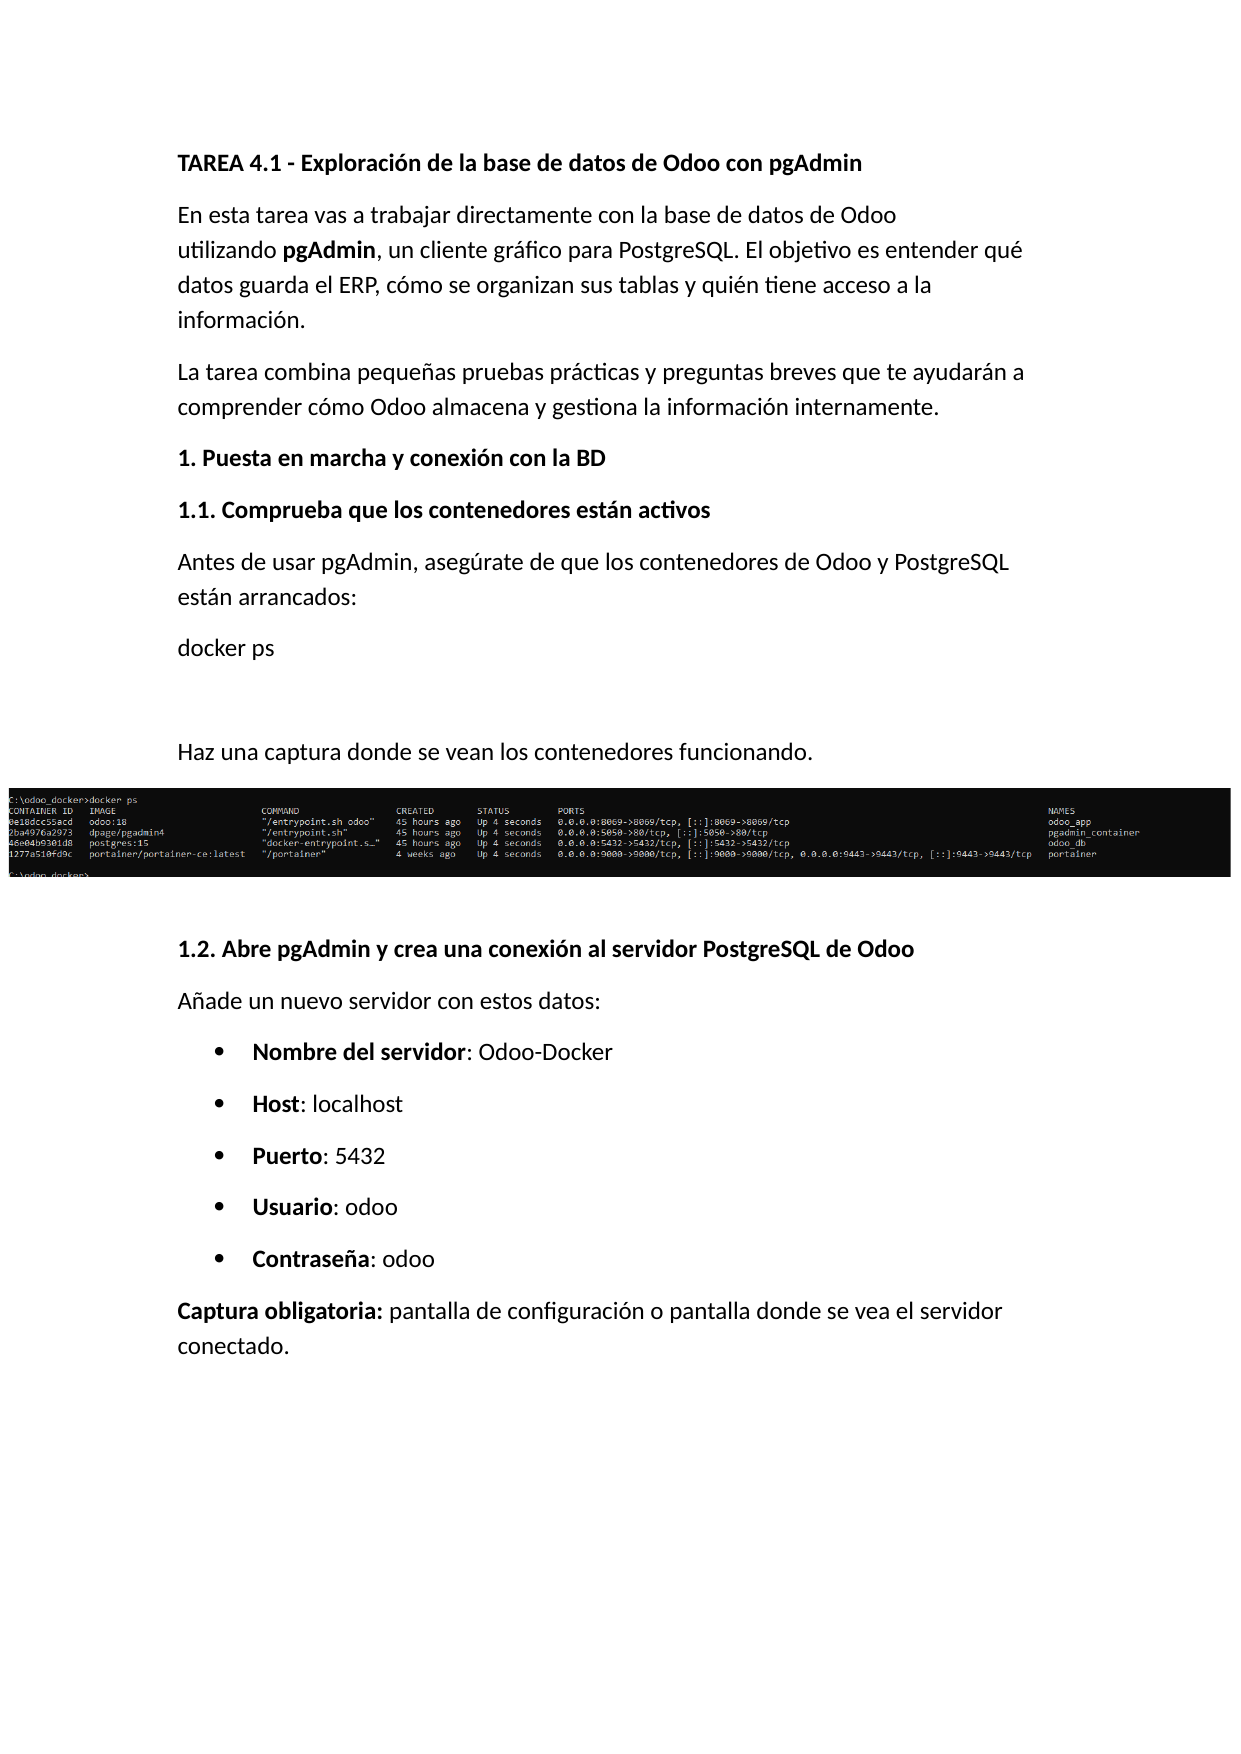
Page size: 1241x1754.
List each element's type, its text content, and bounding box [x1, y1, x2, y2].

list Host: localhost [215, 1088, 1063, 1119]
text 1. Puesta en marcha y conexión con la BD [177, 443, 1063, 473]
text Captura obligatoria: pantalla de configuración o pantalla donde se vea el servidor conectado. [177, 1295, 1063, 1360]
list Puerto: 5432 [215, 1140, 1063, 1170]
list Contraseña: odoo [215, 1243, 1063, 1274]
text Haz una captura donde se vean los contenedores funcionando. [177, 736, 1063, 766]
text 1.2. Abre pgAdmin y crea una conexión al servidor PostgreSQL de Odoo [177, 933, 1063, 964]
text 1.1. Comprueba que los contenedores están activos [177, 494, 1063, 525]
text Antes de usar pgAdmin, asegúrate de que los contenedores de Odoo y PostgreSQL están arrancados: [177, 546, 1063, 611]
text docker ps [177, 633, 1063, 663]
text Añade un nuevo servidor con estos datos: [177, 985, 1063, 1015]
text La tarea combina pequeñas pruebas prácticas y preguntas breves que te ayudarán a comprender cómo Odoo almacena y gestiona la información internamente. [177, 356, 1063, 421]
text En esta tarea vas a trabajar directamente con la base de datos de Odoo utilizando pgAdmin, un cliente gráfico para PostgreSQL. El objetivo es entender qué datos guarda el ERP, cómo se organizan sus tablas y quién tiene acceso a la información. [177, 199, 1063, 335]
list Nombre del servidor: Odoo-Docker [215, 1037, 1063, 1067]
list Usuario: odoo [215, 1192, 1063, 1222]
text TAREA 4.1 - Exploración de la base de datos de Odoo con pgAdmin [177, 148, 1063, 178]
